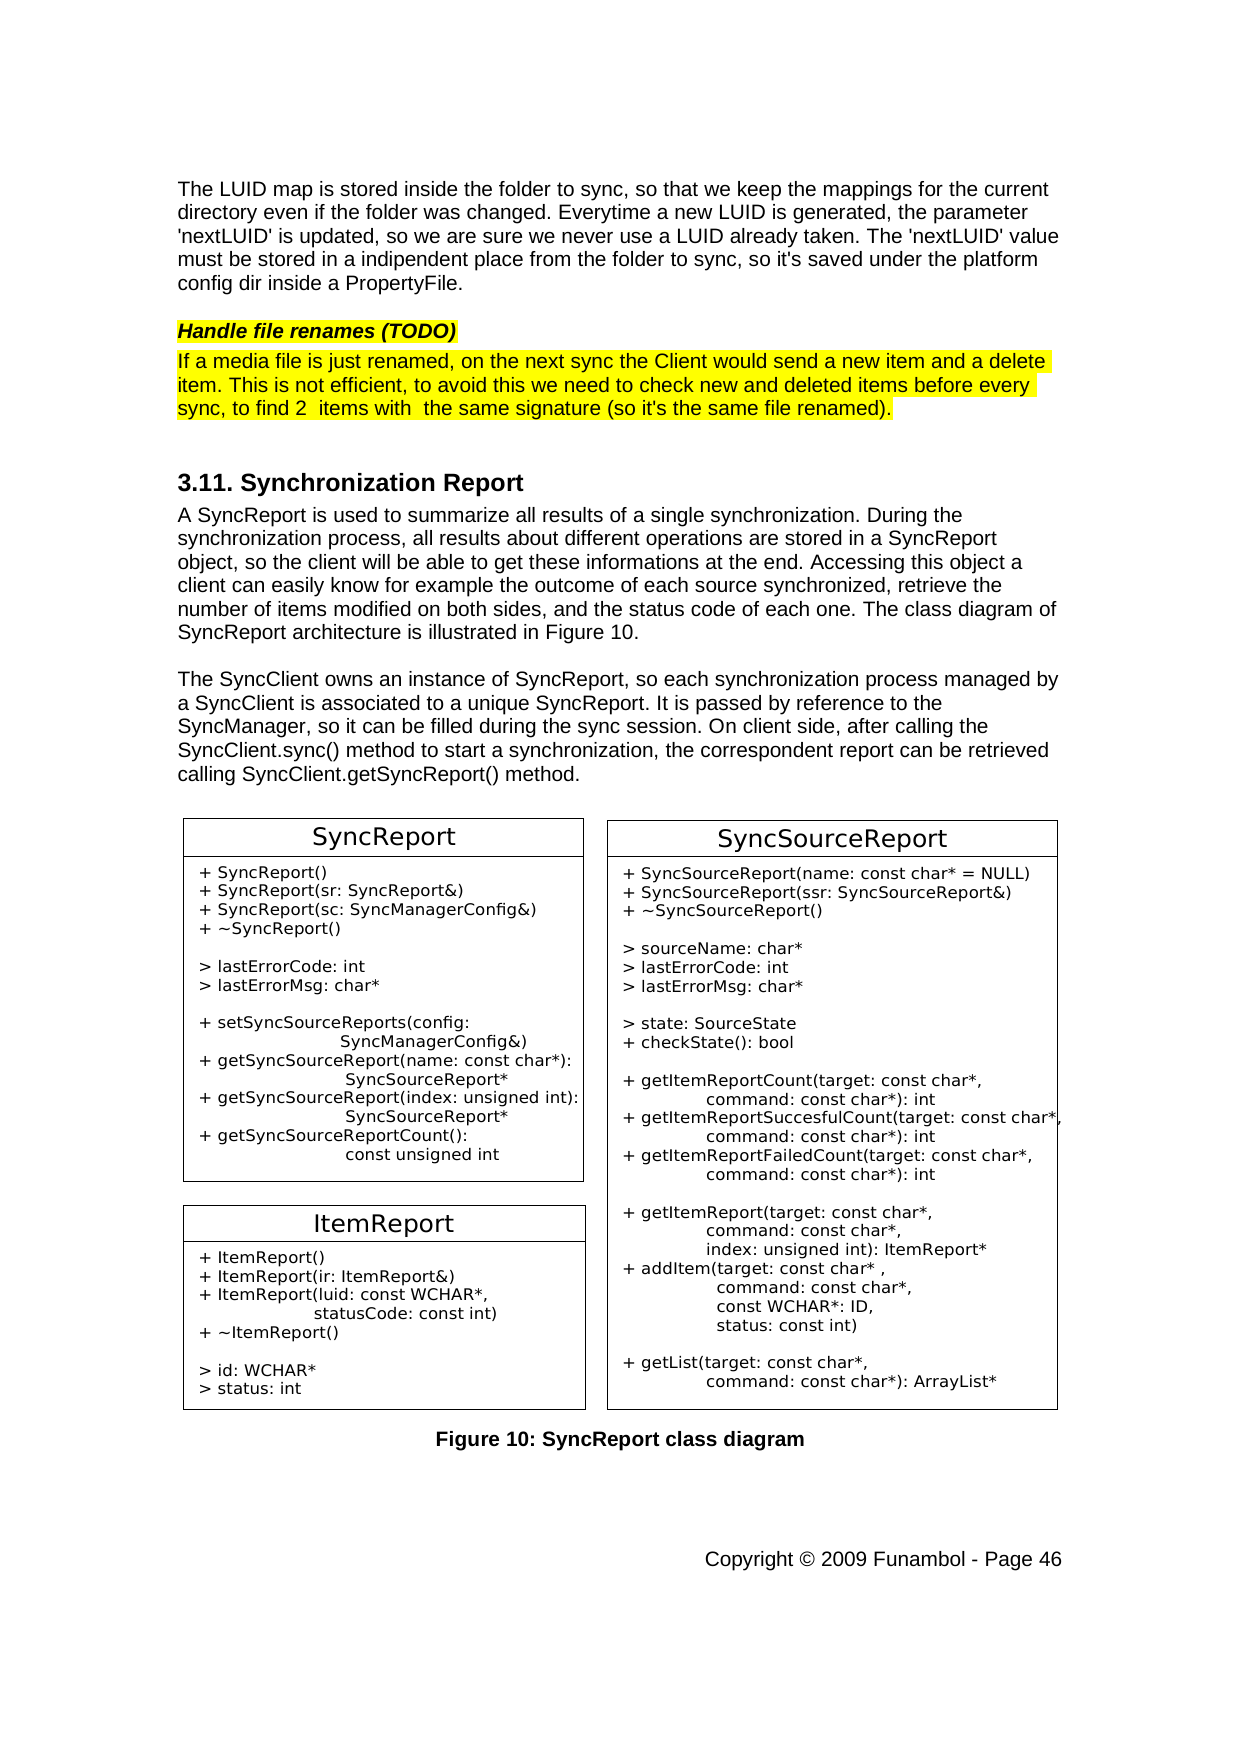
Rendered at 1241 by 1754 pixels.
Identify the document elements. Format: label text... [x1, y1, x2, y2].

subtitle Synchronization Report [177, 469, 1063, 497]
text Figure 10: SyncReport class diagram [177, 834, 1063, 1451]
subtitle Handle file renames (TODO) [177, 320, 1063, 343]
text The SyncClient owns an instance of SyncReport, so each synchronization process managed by a SyncClient is associated to a unique SyncReport. It is passed by reference to the SyncManager, so it can be filled during the sync session. On client side, after calling the SyncClient.sync() method to start a synchronization, the correspondent report can be retrieved calling SyncClient.getSyncReport() method. [177, 668, 1063, 786]
text A SyncReport is used to summarize all results of a single synchronization. During the synchronization process, all results about different operations are stored in a SyncReport object, so the client will be able to get these informations at the end. Accessing this object a client can easily know for example the outcome of each source synchronized, retrieve the number of items modified on both sides, and the status code of each one. The class diagram of SyncReport architecture is illustrated in Figure 10. [177, 503, 1063, 644]
text The LUID map is stored inside the folder to sync, so that we keep the mappings for the current directory even if the folder was changed. Everytime a new LUID is generated, the parameter 'nextLUID' is updated, so we are sure we never use a LUID already taken. The 'nextLUID' value must be stored in a indipendent place from the folder to sync, so it's saved under the platform config dir inside a PropertyFile. [177, 177, 1063, 295]
text If a media file is just renamed, on the next sync the Client would send a new item and a delete item. This is not efficient, to avoid this we need to check new and deleted items before every sync, to find 2 items with the same signature (so it's the same file renamed). [177, 350, 1063, 420]
